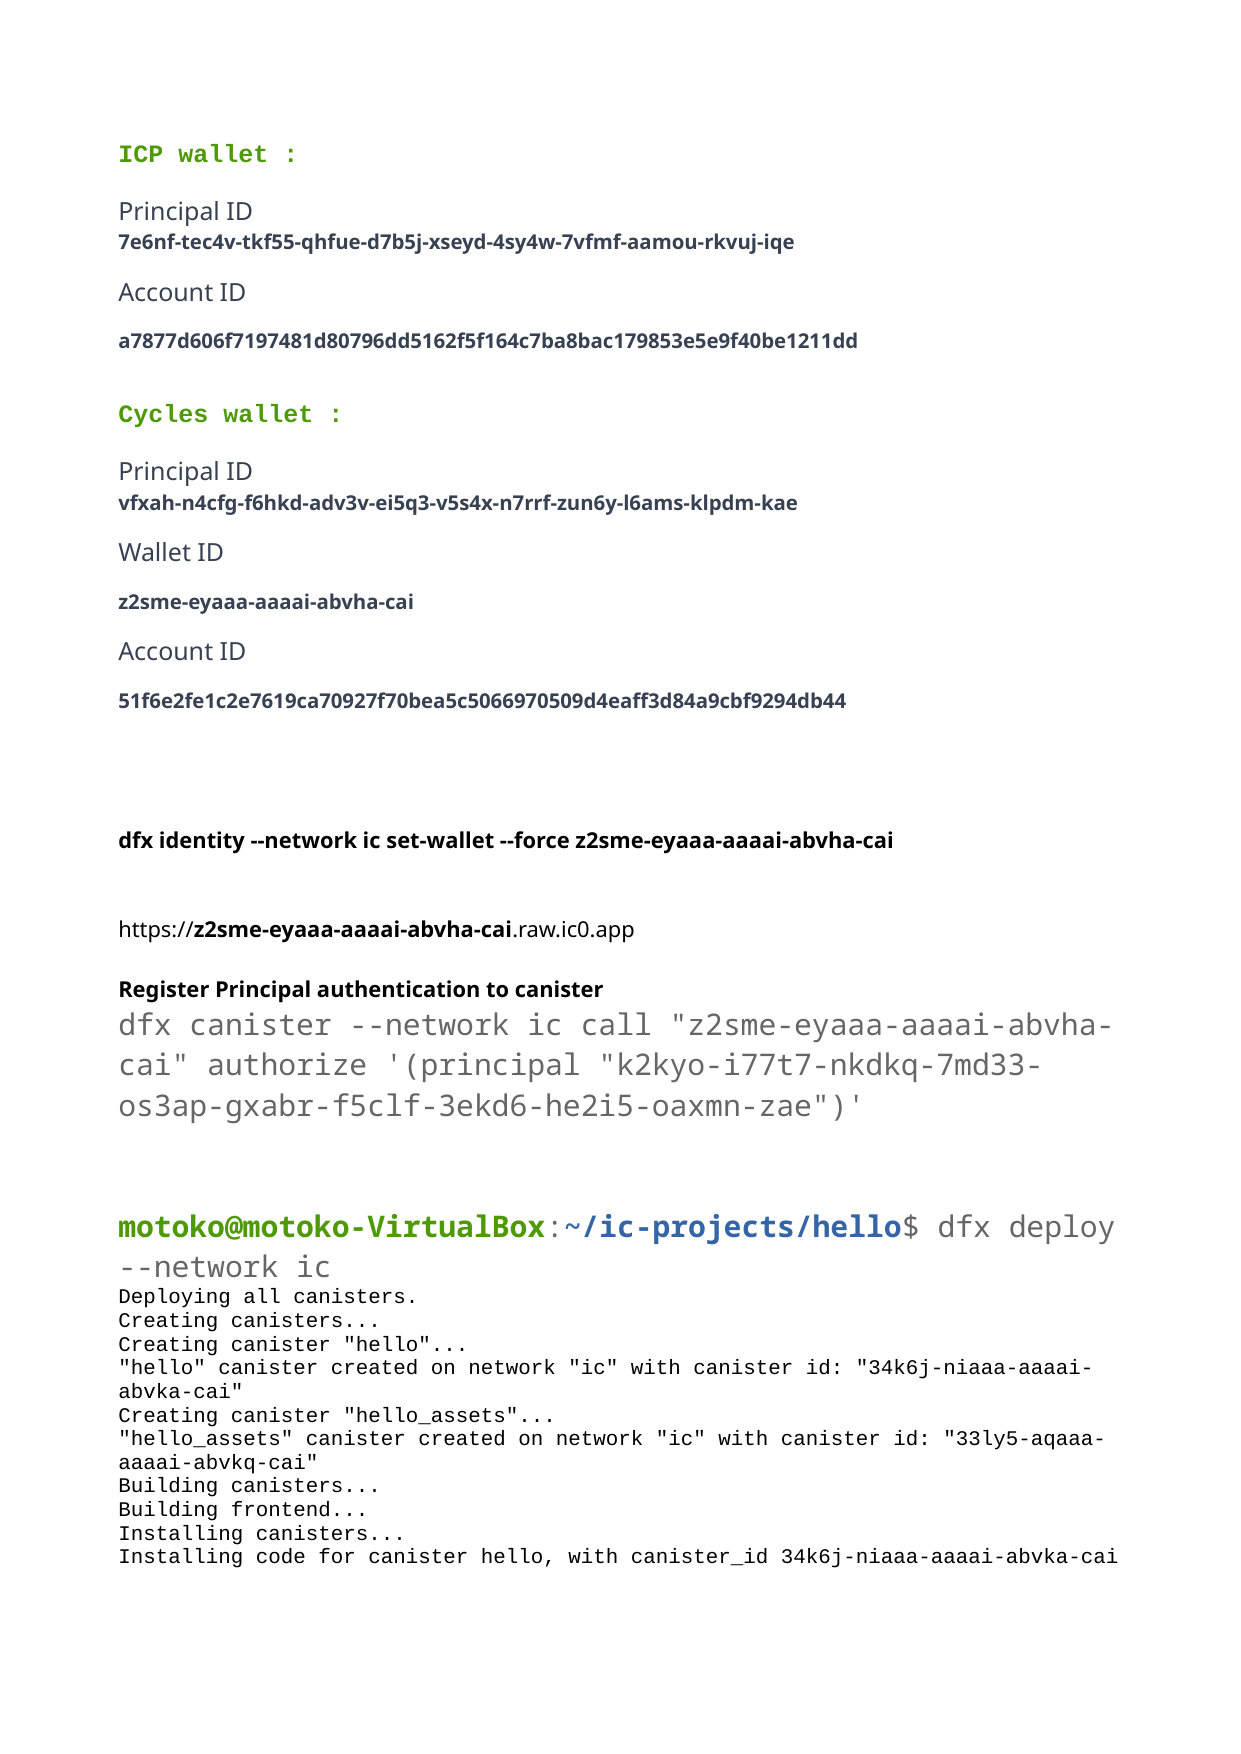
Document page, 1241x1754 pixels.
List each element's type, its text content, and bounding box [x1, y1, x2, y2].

text https://z2sme-eyaaa-aaaai-abvha-cai.raw.ic0.app [118, 914, 1122, 944]
text Principal ID [118, 454, 1122, 488]
text Building canisters... [118, 1476, 1122, 1499]
text "hello_assets" canister created on network "ic" with canister id: "33ly5-aqaaa-aaaai-abvkq-cai" [118, 1428, 1122, 1476]
text 51f6e2fe1c2e7619ca70927f70bea5c5066970509d4eaff3d84a9cbf9294db44 [118, 687, 1122, 714]
text dfx canister --network ic call "z2sme-eyaaa-aaaai-abvha-cai" authorize '(principal "k2kyo-i77t7-nkdkq-7md33-os3ap-gxabr-f5clf-3ekd6-he2i5-oaxmn-zae")' [118, 1003, 1122, 1125]
text a7877d606f7197481d80796dd5162f5f164c7ba8bac179853e5e9f40be1211dd [118, 327, 1122, 355]
text motoko@motoko-VirtualBox:~/ic-projects/hello$ dfx deploy --network ic [118, 1206, 1122, 1286]
text Cycles wallet : [118, 402, 1122, 430]
text Account ID [118, 274, 1122, 308]
text Wallet ID [118, 534, 1122, 569]
text dfx identity --network ic set-wallet --force z2sme-eyaaa-aaaai-abvha-cai [118, 825, 1122, 854]
text Creating canisters... [118, 1310, 1122, 1334]
text Account ID [118, 634, 1122, 668]
text z2sme-eyaaa-aaaai-abvha-cai [118, 587, 1122, 615]
text Creating canister "hello"... [118, 1334, 1122, 1357]
text "hello" canister created on network "ic" with canister id: "34k6j-niaaa-aaaai-abvka-cai" [118, 1357, 1122, 1404]
text Installing canisters... [118, 1523, 1122, 1546]
text Register Principal authentication to canister [118, 974, 1122, 1003]
text Installing code for canister hello, with canister_id 34k6j-niaaa-aaaai-abvka-cai [118, 1546, 1122, 1570]
text Creating canister "hello_assets"... [118, 1404, 1122, 1428]
text Building frontend... [118, 1499, 1122, 1523]
text Deploying all canisters. [118, 1286, 1122, 1310]
text ICP wallet : [118, 142, 1122, 170]
text vfxah-n4cfg-f6hkd-adv3v-ei5q3-v5s4x-n7rrf-zun6y-l6ams-klpdm-kae [118, 488, 1122, 516]
text 7e6nf-tec4v-tkf55-qhfue-d7b5j-xseyd-4sy4w-7vfmf-aamou-rkvuj-iqe [118, 228, 1122, 256]
text Principal ID [118, 194, 1122, 228]
